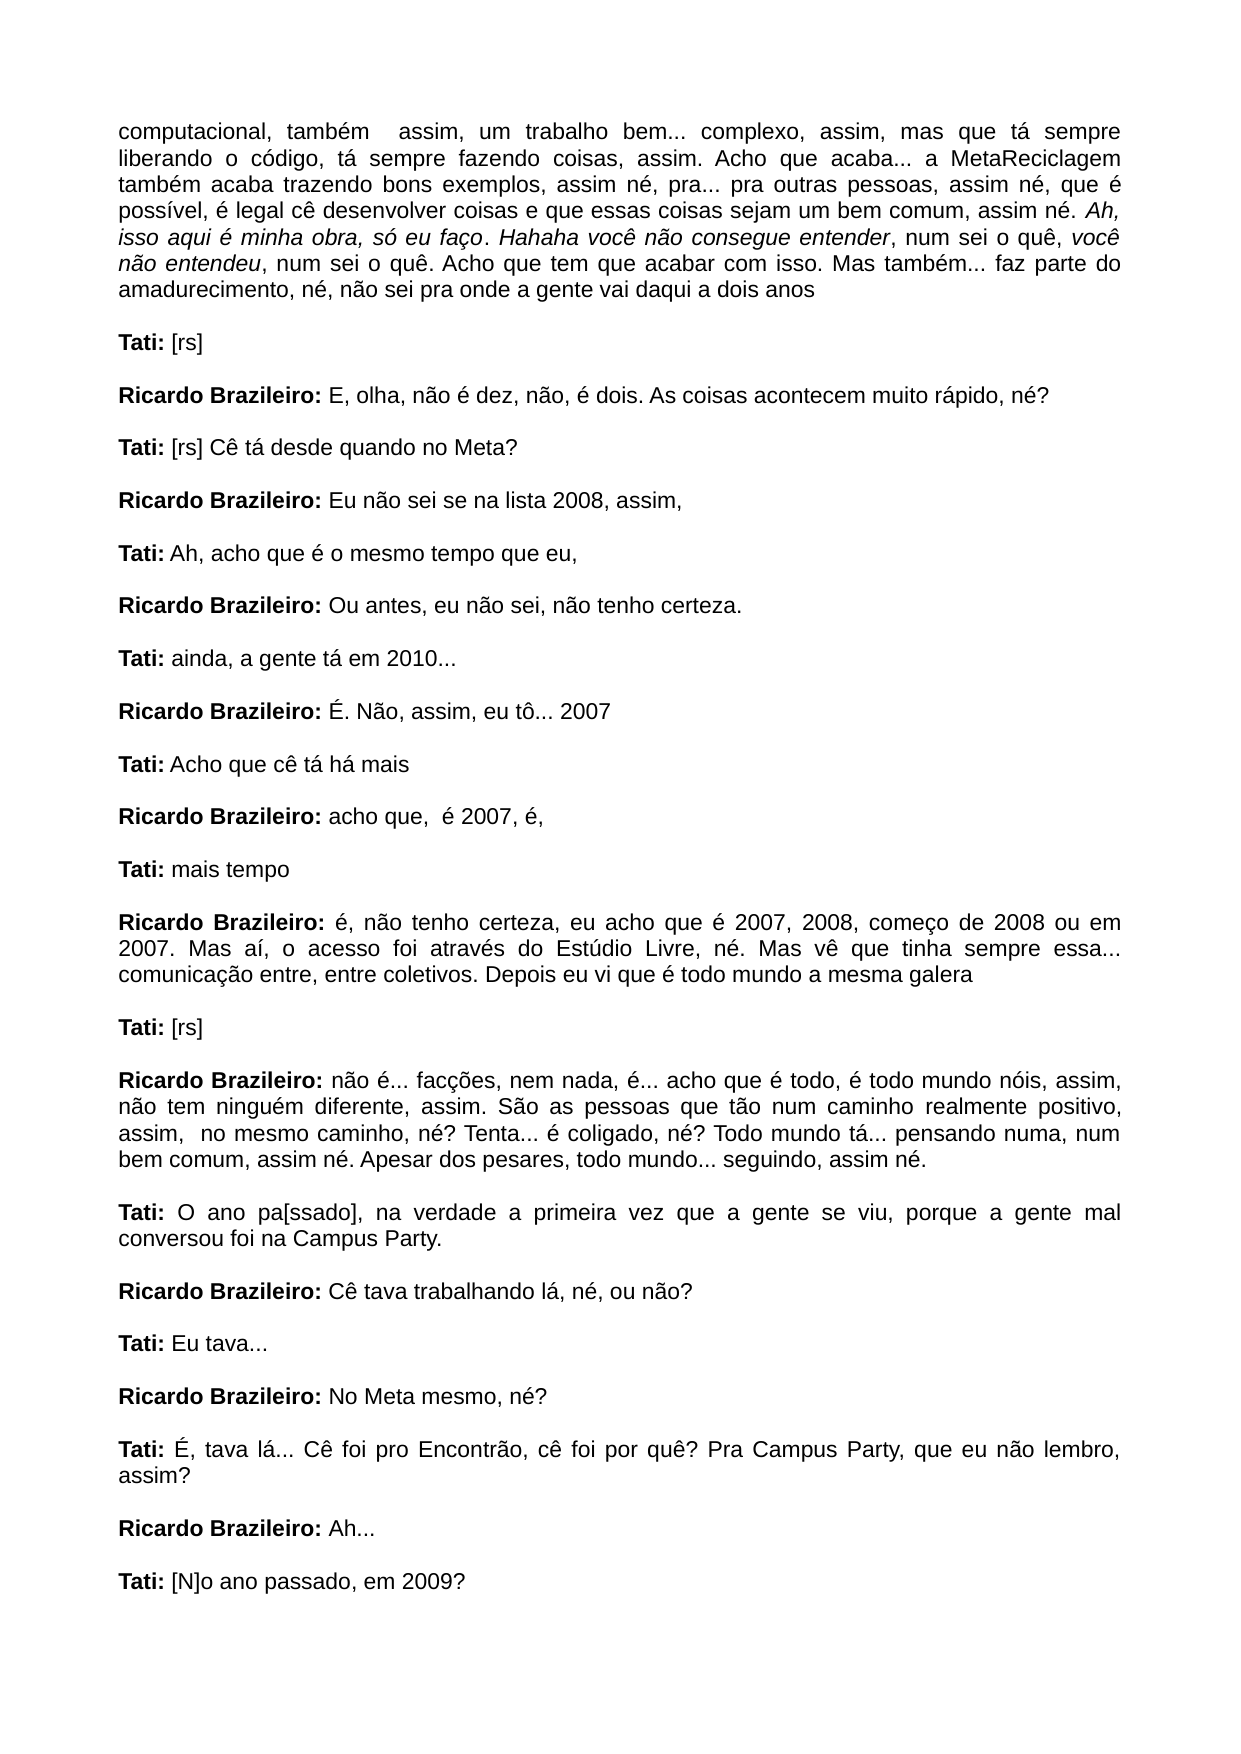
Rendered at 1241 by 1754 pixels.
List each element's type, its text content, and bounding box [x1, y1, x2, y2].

text Tati: Eu tava... [118, 1330, 1122, 1357]
text Ricardo Brazileiro: Ou antes, eu não sei, não tenho certeza. [118, 592, 1122, 619]
text Ricardo Brazileiro: é, não tenho certeza, eu acho que é 2007, 2008, começo de 2008 ou em 2007. Mas aí, o acesso foi através do Estúdio Livre, né. Mas vê que tinha sempre essa... comunicação entre, entre coletivos. Depois eu vi que é todo mundo a mesma galera [118, 909, 1122, 988]
text Ricardo Brazileiro: Eu não sei se na lista 2008, assim, [118, 487, 1122, 513]
text Ricardo Brazileiro: No Meta mesmo, né? [118, 1383, 1122, 1409]
text Tati: Acho que cê tá há mais [118, 751, 1122, 777]
text Tati: ainda, a gente tá em 2010... [118, 645, 1122, 672]
text Ricardo Brazileiro: E, olha, não é dez, não, é dois. As coisas acontecem muito rápido, né? [118, 382, 1122, 408]
text Tati: [rs] [118, 329, 1122, 355]
text Tati: mais tempo [118, 856, 1122, 882]
text Ricardo Brazileiro: não é... facções, nem nada, é... acho que é todo, é todo mundo nóis, assim, não tem ninguém diferente, assim. São as pessoas que tão num caminho realmente positivo, assim, no mesmo caminho, né? Tenta... é coligado, né? Todo mundo tá... pensando numa, num bem comum, assim né. Apesar dos pesares, todo mundo... seguindo, assim né. [118, 1067, 1122, 1172]
text Ricardo Brazileiro: Cê tava trabalhando lá, né, ou não? [118, 1278, 1122, 1304]
text Tati: O ano pa[ssado], na verdade a primeira vez que a gente se viu, porque a gente mal conversou foi na Campus Party. [118, 1199, 1122, 1251]
text Ricardo Brazileiro: É. Não, assim, eu tô... 2007 [118, 698, 1122, 724]
text Tati: [rs] [118, 1014, 1122, 1041]
text computacional, também assim, um trabalho bem... complexo, assim, mas que tá sempre liberando o código, tá sempre fazendo coisas, assim. Acho que acaba... a MetaReciclagem também acaba trazendo bons exemplos, assim né, pra... pra outras pessoas, assim né, que é possível, é legal cê desenvolver coisas e que essas coisas sejam um bem comum, assim né. Ah, isso aqui é minha obra, só eu faço. Hahaha você não consegue entender, num sei o quê, você não entendeu, num sei o quê. Acho que tem que acabar com isso. Mas também... faz parte do amadurecimento, né, não sei pra onde a gente vai daqui a dois anos [118, 118, 1122, 303]
text Tati: [N]o ano passado, em 2009? [118, 1568, 1122, 1594]
text Ricardo Brazileiro: Ah... [118, 1515, 1122, 1541]
text Ricardo Brazileiro: acho que, é 2007, é, [118, 803, 1122, 830]
text Tati: Ah, acho que é o mesmo tempo que eu, [118, 540, 1122, 566]
text Tati: É, tava lá... Cê foi pro Encontrão, cê foi por quê? Pra Campus Party, que eu não lembro, assim? [118, 1436, 1122, 1488]
text Tati: [rs] Cê tá desde quando no Meta? [118, 434, 1122, 461]
